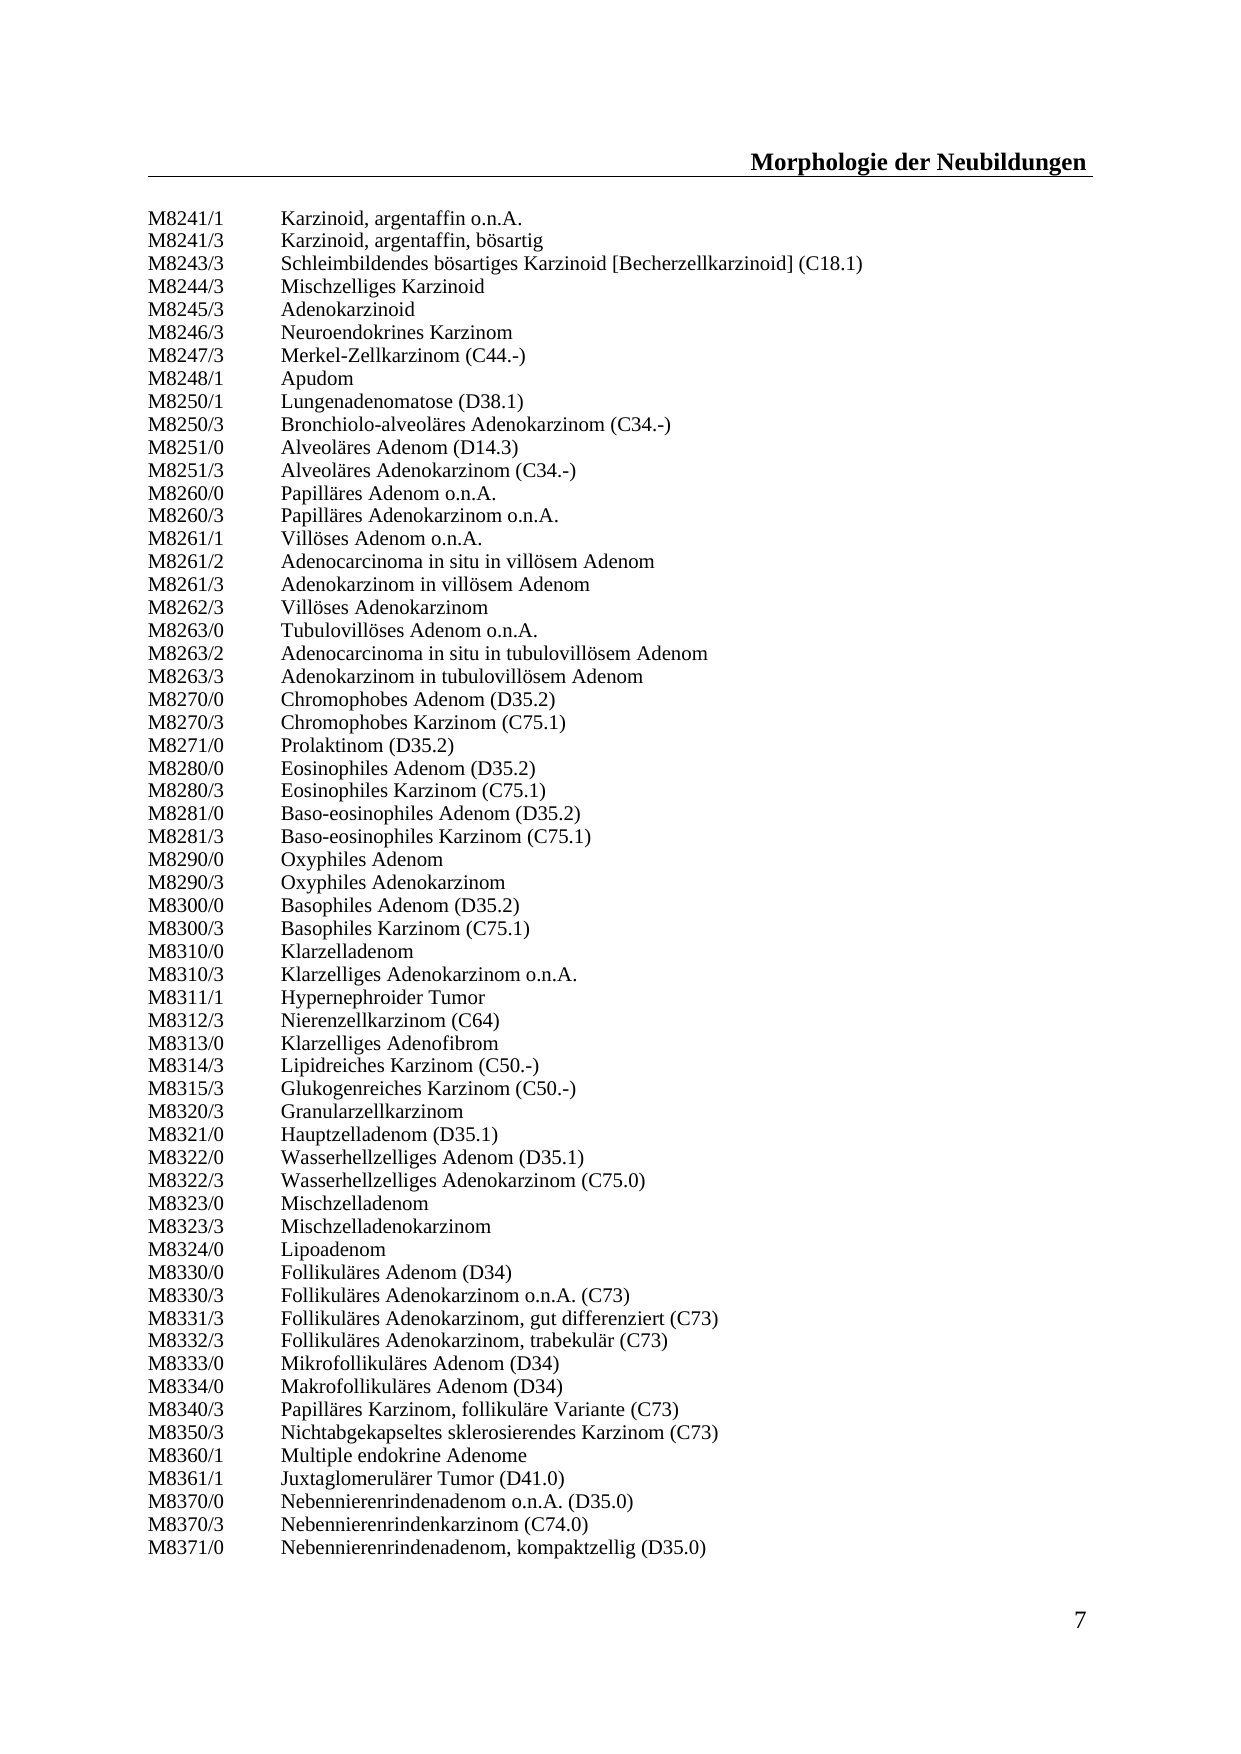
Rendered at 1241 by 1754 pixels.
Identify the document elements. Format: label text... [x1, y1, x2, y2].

text M8261/1 Villöses Adenom o.n.A. [148, 527, 1093, 550]
text M8300/3 Basophiles Karzinom (C75.1) [148, 917, 1093, 940]
text M8280/0 Eosinophiles Adenom (D35.2) [148, 757, 1093, 779]
text M8310/3 Klarzelliges Adenokarzinom o.n.A. [148, 963, 1093, 986]
text M8290/3 Oxyphiles Adenokarzinom [148, 871, 1093, 894]
text M8263/0 Tubulovillöses Adenom o.n.A. [148, 619, 1093, 642]
text M8332/3 Follikuläres Adenokarzinom, trabekulär (C73) [148, 1329, 1093, 1352]
text M8261/2 Adenocarcinoma in situ in villösem Adenom [148, 550, 1093, 573]
text M8333/0 Mikrofollikuläres Adenom (D34) [148, 1352, 1093, 1375]
text M8246/3 Neuroendokrines Karzinom [148, 321, 1093, 344]
text M8247/3 Merkel-Zellkarzinom (C44.-) [148, 344, 1093, 367]
text M8322/3 Wasserhellzelliges Adenokarzinom (C75.0) [148, 1169, 1093, 1192]
text M8263/3 Adenokarzinom in tubulovillösem Adenom [148, 665, 1093, 688]
text M8300/0 Basophiles Adenom (D35.2) [148, 894, 1093, 917]
text M8320/3 Granularzellkarzinom [148, 1100, 1093, 1123]
text M8281/0 Baso-eosinophiles Adenom (D35.2) [148, 802, 1093, 825]
text M8330/0 Follikuläres Adenom (D34) [148, 1261, 1093, 1284]
text M8361/1 Juxtaglomerulärer Tumor (D41.0) [148, 1467, 1093, 1490]
text M8322/0 Wasserhellzelliges Adenom (D35.1) [148, 1146, 1093, 1169]
text M8371/0 Nebennierenrindenadenom, kompaktzellig (D35.0) [148, 1536, 1093, 1559]
text M8245/3 Adenokarzinoid [148, 298, 1093, 321]
text M8313/0 Klarzelliges Adenofibrom [148, 1032, 1093, 1054]
text M8290/0 Oxyphiles Adenom [148, 848, 1093, 871]
text M8251/3 Alveoläres Adenokarzinom (C34.-) [148, 459, 1093, 482]
text M8270/0 Chromophobes Adenom (D35.2) [148, 688, 1093, 711]
text M8321/0 Hauptzelladenom (D35.1) [148, 1123, 1093, 1146]
text M8334/0 Makrofollikuläres Adenom (D34) [148, 1375, 1093, 1398]
text M8340/3 Papilläres Karzinom, follikuläre Variante (C73) [148, 1398, 1093, 1421]
text M8241/1 Karzinoid, argentaffin o.n.A. [148, 207, 1093, 229]
text M8310/0 Klarzelladenom [148, 940, 1093, 963]
text M8271/0 Prolaktinom (D35.2) [148, 734, 1093, 757]
text M8350/3 Nichtabgekapseltes sklerosierendes Karzinom (C73) [148, 1421, 1093, 1444]
text M8250/1 Lungenadenomatose (D38.1) [148, 390, 1093, 413]
text M8315/3 Glukogenreiches Karzinom (C50.-) [148, 1077, 1093, 1100]
text M8262/3 Villöses Adenokarzinom [148, 596, 1093, 619]
text M8323/3 Mischzelladenokarzinom [148, 1215, 1093, 1238]
text M8241/3 Karzinoid, argentaffin, bösartig [148, 229, 1093, 252]
text M8270/3 Chromophobes Karzinom (C75.1) [148, 711, 1093, 734]
text M8260/0 Papilläres Adenom o.n.A. [148, 482, 1093, 504]
text M8280/3 Eosinophiles Karzinom (C75.1) [148, 779, 1093, 802]
text M8260/3 Papilläres Adenokarzinom o.n.A. [148, 504, 1093, 527]
text M8314/3 Lipidreiches Karzinom (C50.-) [148, 1054, 1093, 1077]
text M8311/1 Hypernephroider Tumor [148, 986, 1093, 1009]
text M8243/3 Schleimbildendes bösartiges Karzinoid [Becherzellkarzinoid] (C18.1) [148, 252, 1093, 275]
text M8370/3 Nebennierenrindenkarzinom (C74.0) [148, 1513, 1093, 1536]
text M8281/3 Baso-eosinophiles Karzinom (C75.1) [148, 825, 1093, 848]
text M8261/3 Adenokarzinom in villösem Adenom [148, 573, 1093, 596]
text M8251/0 Alveoläres Adenom (D14.3) [148, 436, 1093, 459]
text M8250/3 Bronchiolo-alveoläres Adenokarzinom (C34.-) [148, 413, 1093, 436]
text M8331/3 Follikuläres Adenokarzinom, gut differenziert (C73) [148, 1307, 1093, 1329]
text M8244/3 Mischzelliges Karzinoid [148, 275, 1093, 298]
text M8370/0 Nebennierenrindenadenom o.n.A. (D35.0) [148, 1490, 1093, 1513]
text M8263/2 Adenocarcinoma in situ in tubulovillösem Adenom [148, 642, 1093, 665]
text M8323/0 Mischzelladenom [148, 1192, 1093, 1215]
text M8312/3 Nierenzellkarzinom (C64) [148, 1009, 1093, 1032]
text M8330/3 Follikuläres Adenokarzinom o.n.A. (C73) [148, 1284, 1093, 1307]
text M8248/1 Apudom [148, 367, 1093, 390]
text M8324/0 Lipoadenom [148, 1238, 1093, 1261]
text M8360/1 Multiple endokrine Adenome [148, 1444, 1093, 1467]
